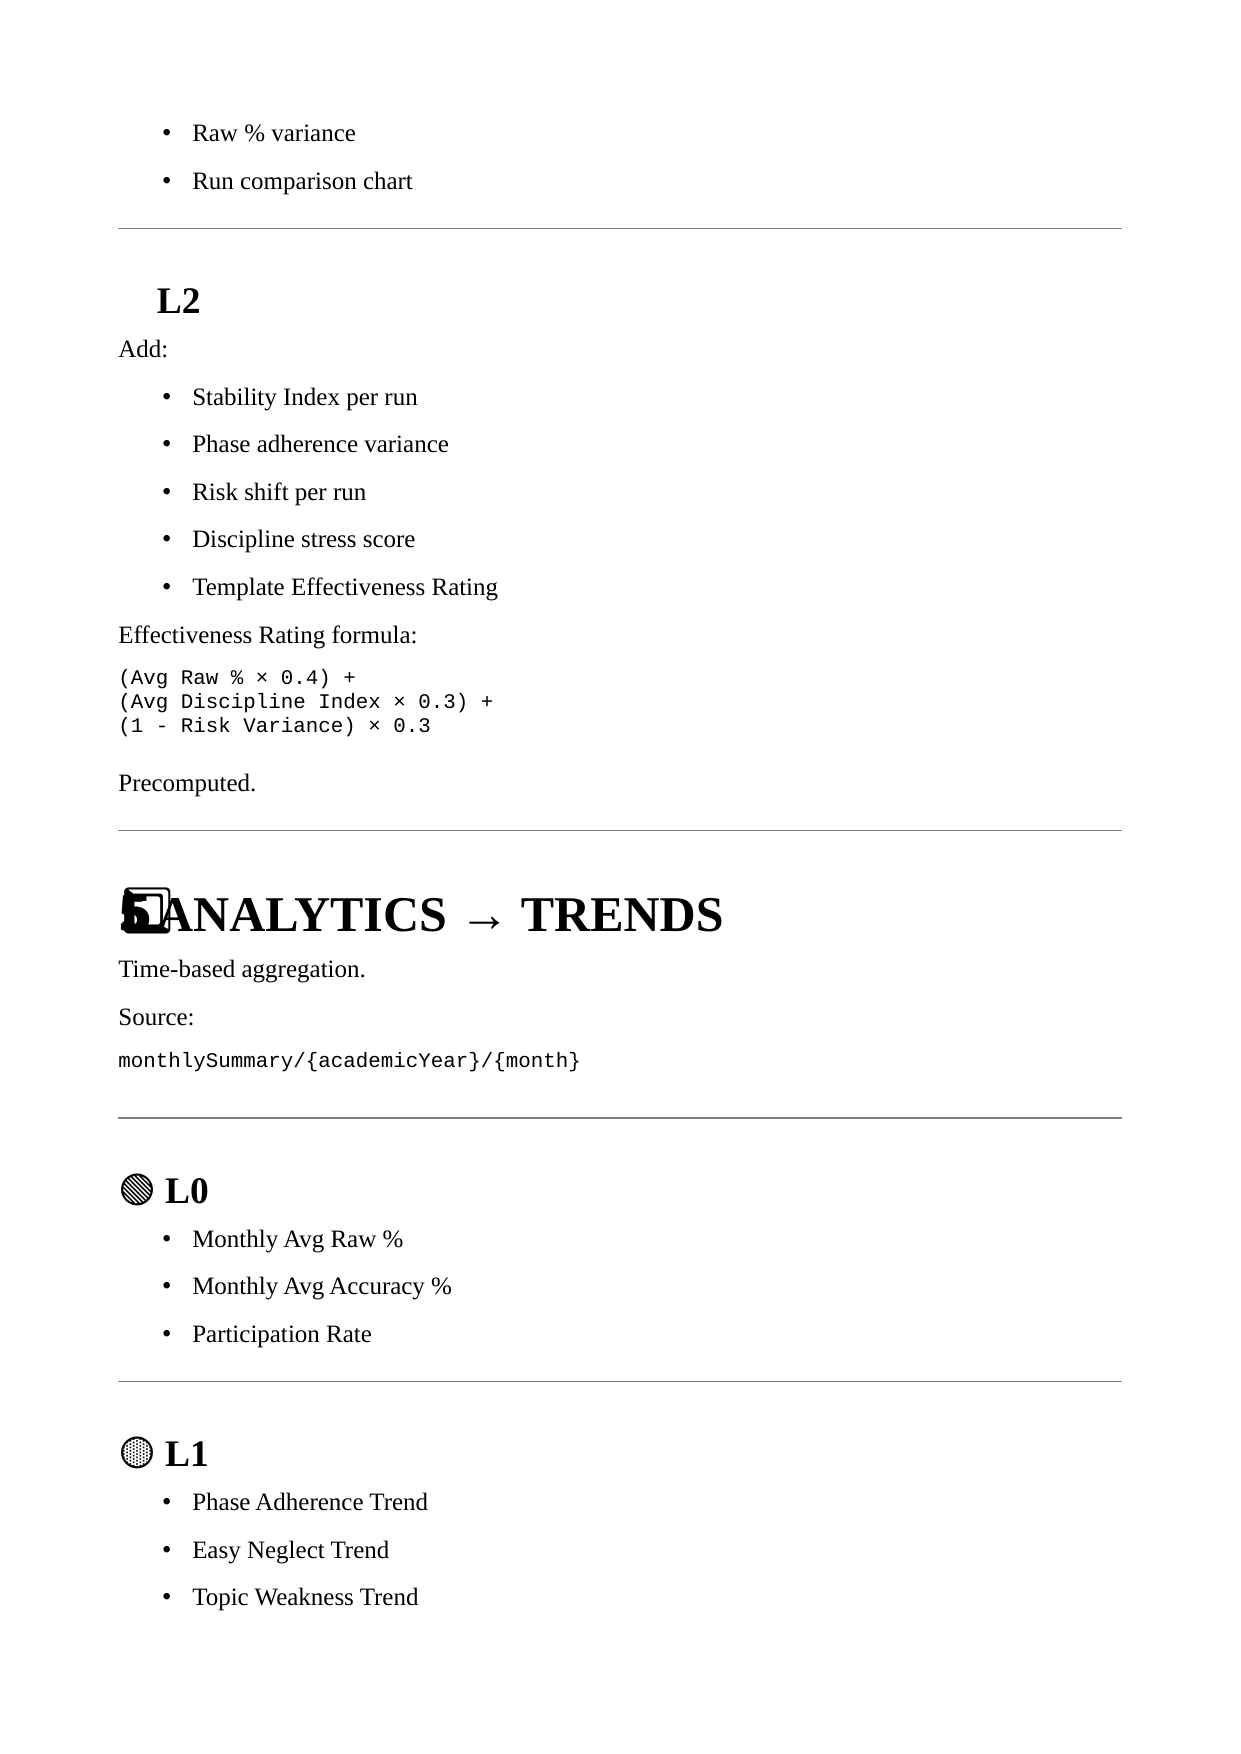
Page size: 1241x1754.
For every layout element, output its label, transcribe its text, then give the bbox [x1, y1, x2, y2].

list Monthly Avg Accuracy % [162, 1271, 1122, 1300]
text Precomputed. [118, 768, 1122, 796]
list Risk shift per run [162, 477, 1122, 506]
text monthlySummary/{academicYear}/{month} [118, 1050, 1122, 1073]
list Template Effectiveness Rating [162, 572, 1122, 601]
text (1 - Risk Variance) × 0.3 [118, 714, 1122, 738]
subtitle 🟡 L1 [118, 1432, 1122, 1475]
list Run comparison chart [162, 166, 1122, 194]
text Time-based aggregation. [118, 954, 1122, 983]
text (Avg Discipline Index × 0.3) + [118, 691, 1122, 714]
subtitle 🔵 L2 [118, 278, 1122, 322]
list Phase Adherence Trend [162, 1487, 1122, 1516]
subtitle 🟢 L0 [118, 1168, 1122, 1211]
list Easy Neglect Trend [162, 1535, 1122, 1563]
list Raw % variance [162, 118, 1122, 147]
text Source: [118, 1002, 1122, 1031]
subtitle 5️⃣ ANALYTICS → TRENDS [118, 884, 1122, 942]
text (Avg Raw % × 0.4) + [118, 667, 1122, 691]
list Topic Weakness Trend [162, 1582, 1122, 1611]
list Stability Index per run [162, 382, 1122, 410]
list Monthly Avg Raw % [162, 1224, 1122, 1252]
text Effectiveness Rating formula: [118, 620, 1122, 648]
text Add: [118, 334, 1122, 363]
list Phase adherence variance [162, 429, 1122, 458]
list Discipline stress score [162, 524, 1122, 553]
list Participation Rate [162, 1319, 1122, 1348]
